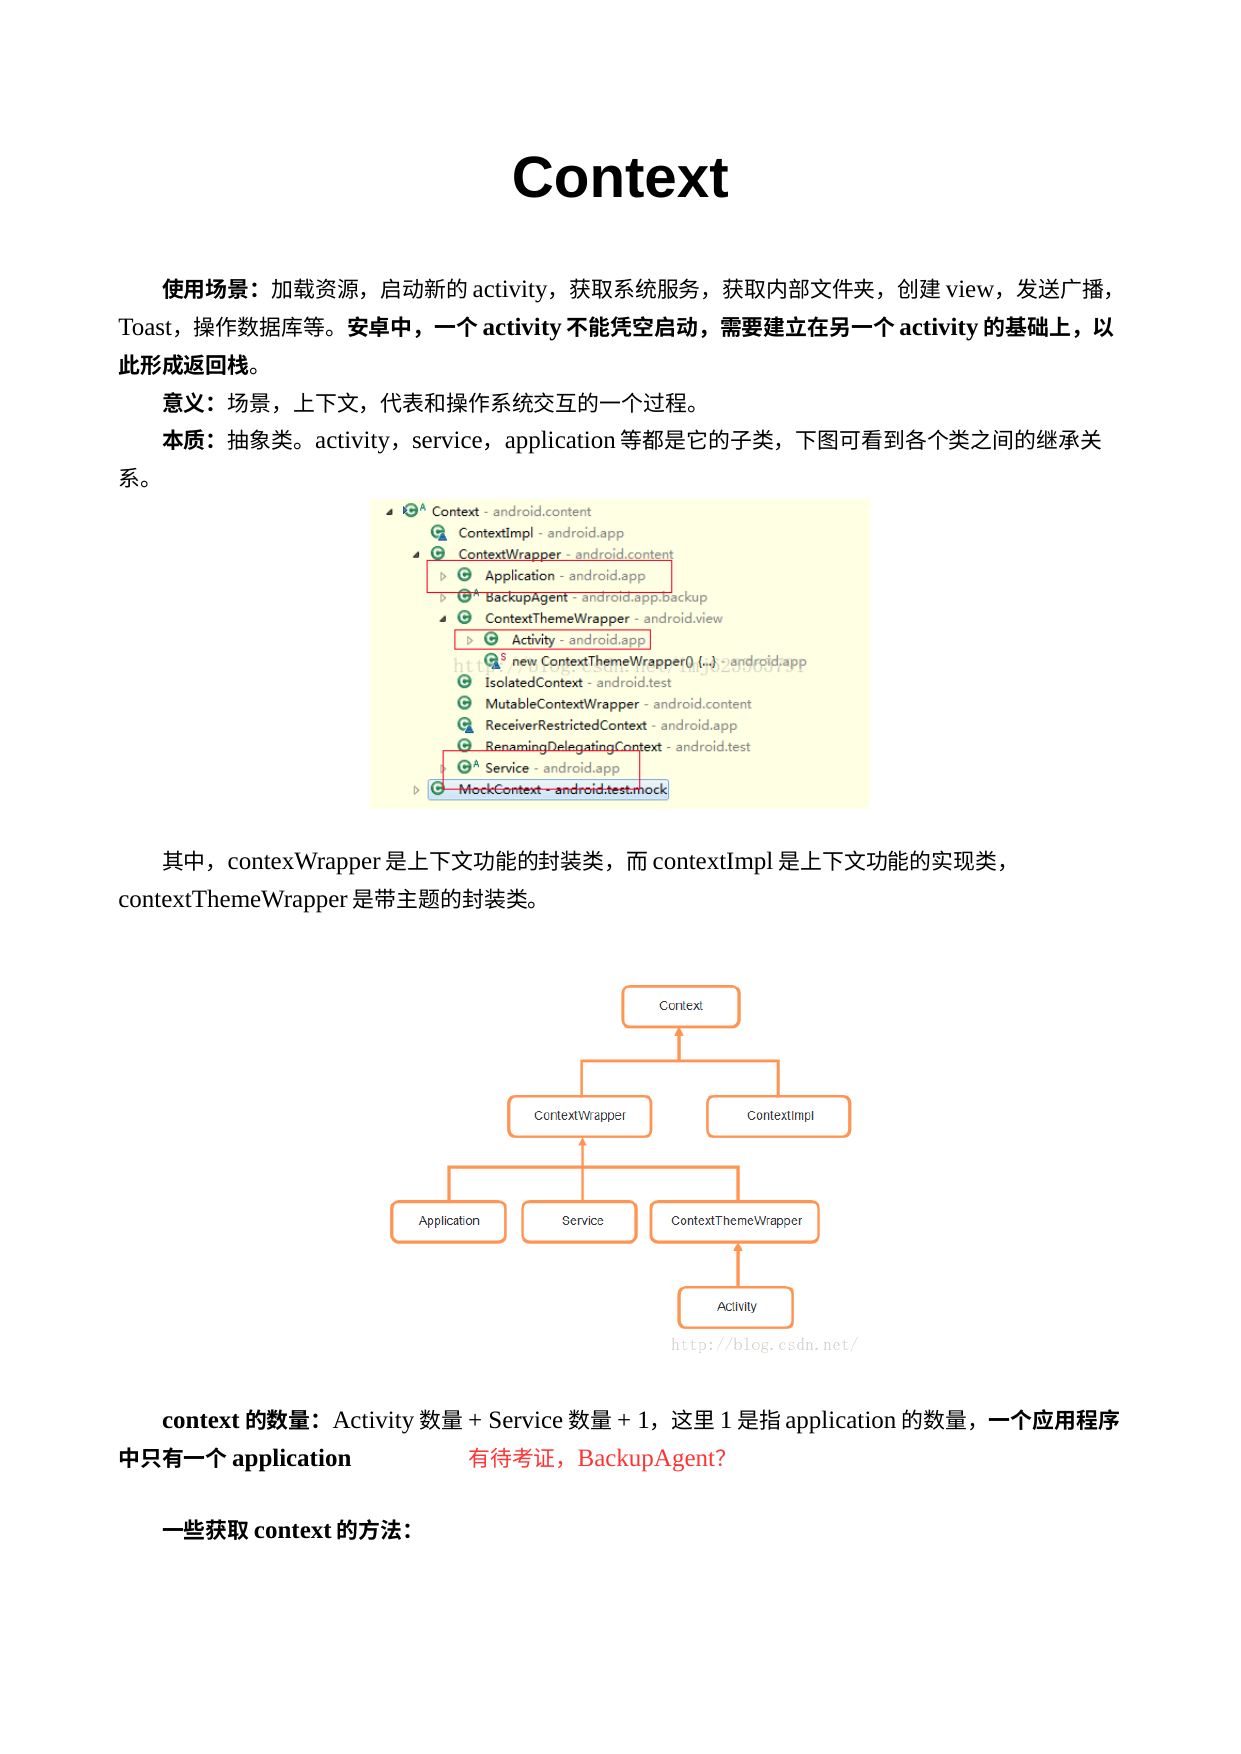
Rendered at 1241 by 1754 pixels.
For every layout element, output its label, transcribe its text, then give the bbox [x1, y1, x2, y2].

text 意义：场景，上下文，代表和操作系统交互的一个过程。 [118, 386, 1122, 417]
text 一些获取context的方法： [118, 1513, 1122, 1544]
picture [371, 954, 869, 1362]
text 其中，contexWrapper是上下文功能的封装类，而contextImpl是上下文功能的实现类，contextThemeWrapper是带主题的封装类。 [118, 844, 1122, 914]
text 使用场景：加载资源，启动新的activity，获取系统服务，获取内部文件夹，创建view，发送广播，Toast，操作数据库等。安卓中，一个activity不能凭空启动，需要建立在另一个activity的基础上，以此形成返回栈。 [118, 272, 1122, 379]
title Context [118, 143, 1122, 210]
text 本质：抽象类。activity，service，application等都是它的子类，下图可看到各个类之间的继承关系。 [118, 423, 1122, 493]
text context的数量：Activity数量 + Service数量 + 1，这里1是指application的数量，一个应用程序中只有一个application 有待考证，BackupAgent？ [118, 1403, 1122, 1472]
picture [370, 499, 871, 809]
